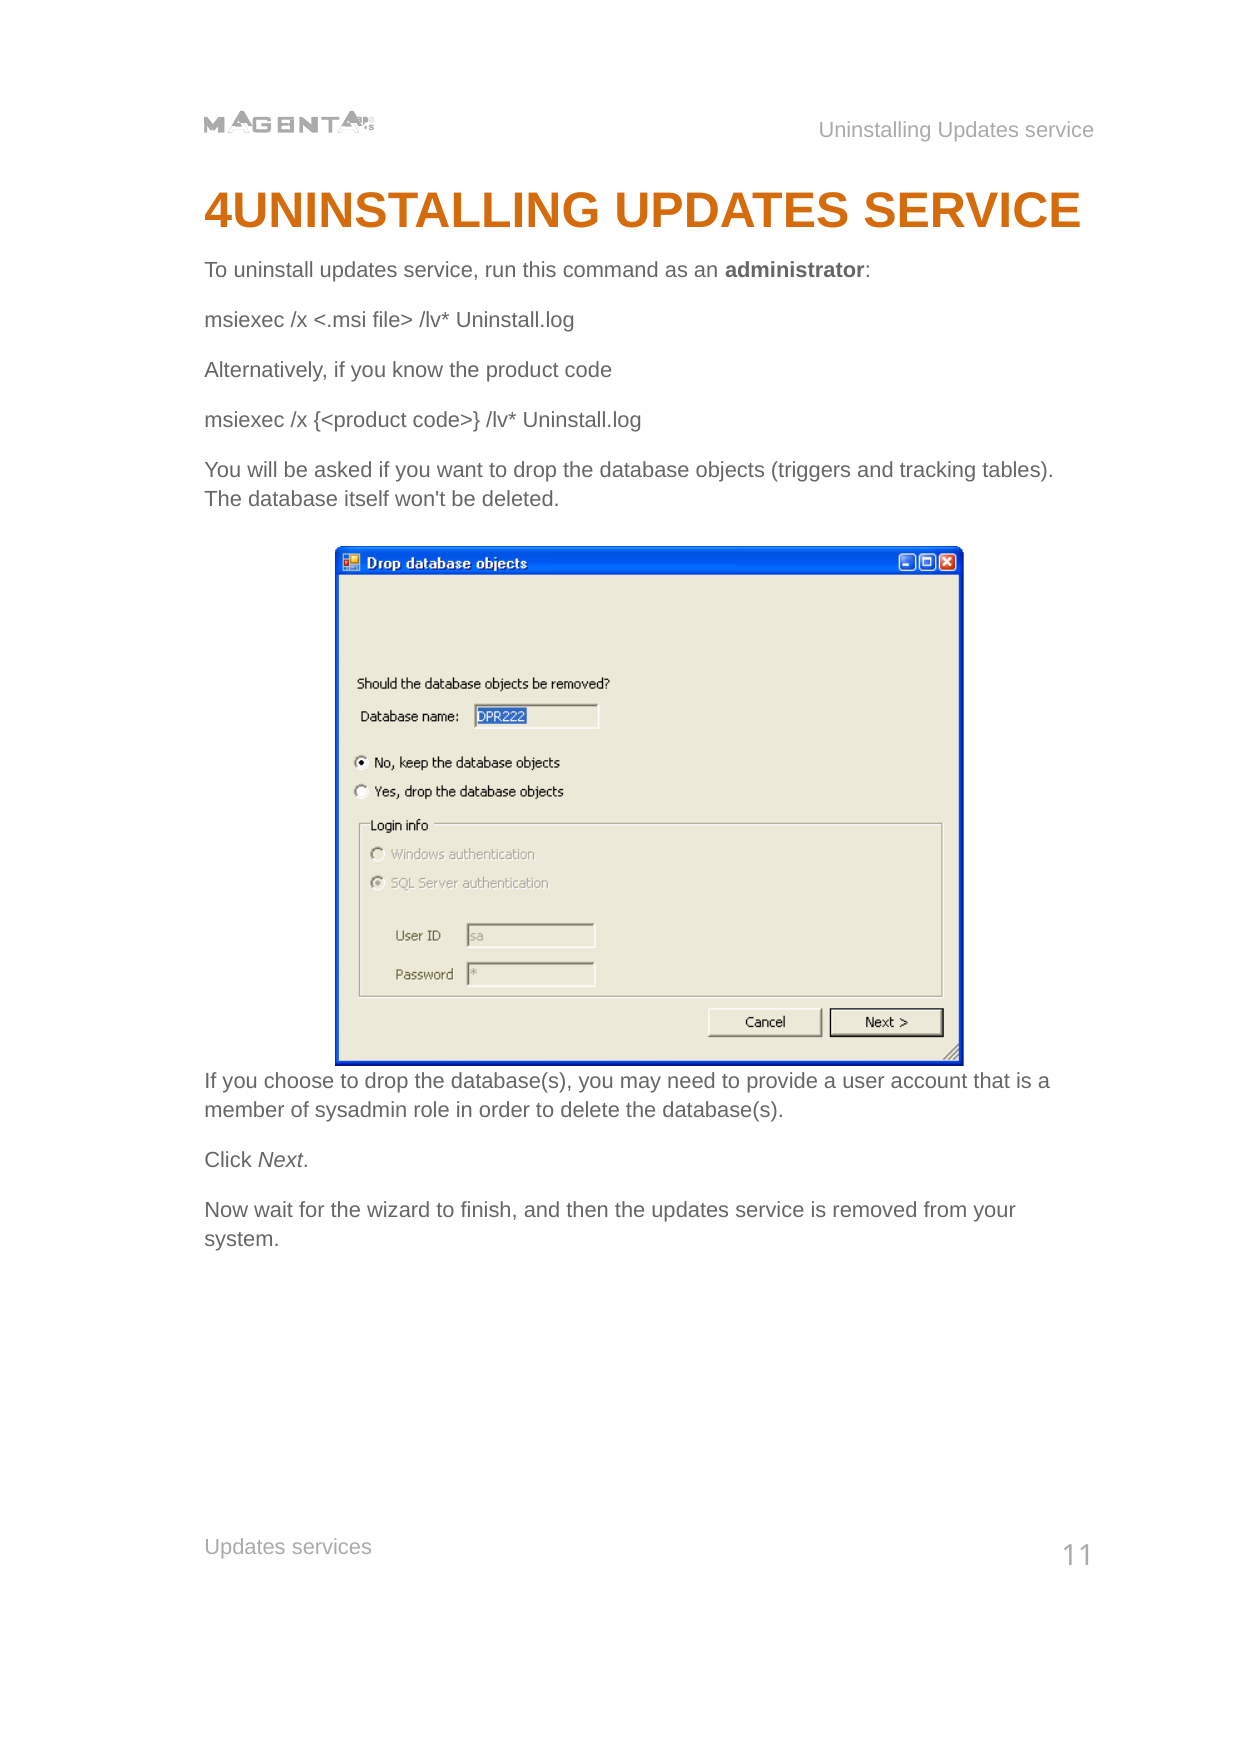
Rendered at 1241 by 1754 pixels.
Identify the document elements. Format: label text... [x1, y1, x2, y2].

picture [335, 546, 964, 1066]
text msiexec /x <.msi file> /lv* Uninstall.log [204, 304, 1094, 333]
text msiexec /x {<product code>} /lv* Uninstall.log [204, 404, 1094, 433]
text To uninstall updates service, run this command as an administrator: [204, 254, 1094, 283]
text Now wait for the wizard to finish, and then the updates service is removed from your system. [204, 1194, 1094, 1253]
text If you choose to drop the database(s), you may need to provide a user account that is a member of sysadmin role in order to delete the database(s). [204, 533, 1094, 1123]
text Click Next. [204, 1144, 1094, 1173]
text Alternatively, if you know the product code [204, 354, 1094, 383]
text You will be asked if you want to drop the database objects (triggers and tracking tables). The database itself won't be deleted. [204, 454, 1094, 512]
subtitle Uninstalling Updates service [204, 181, 1094, 239]
